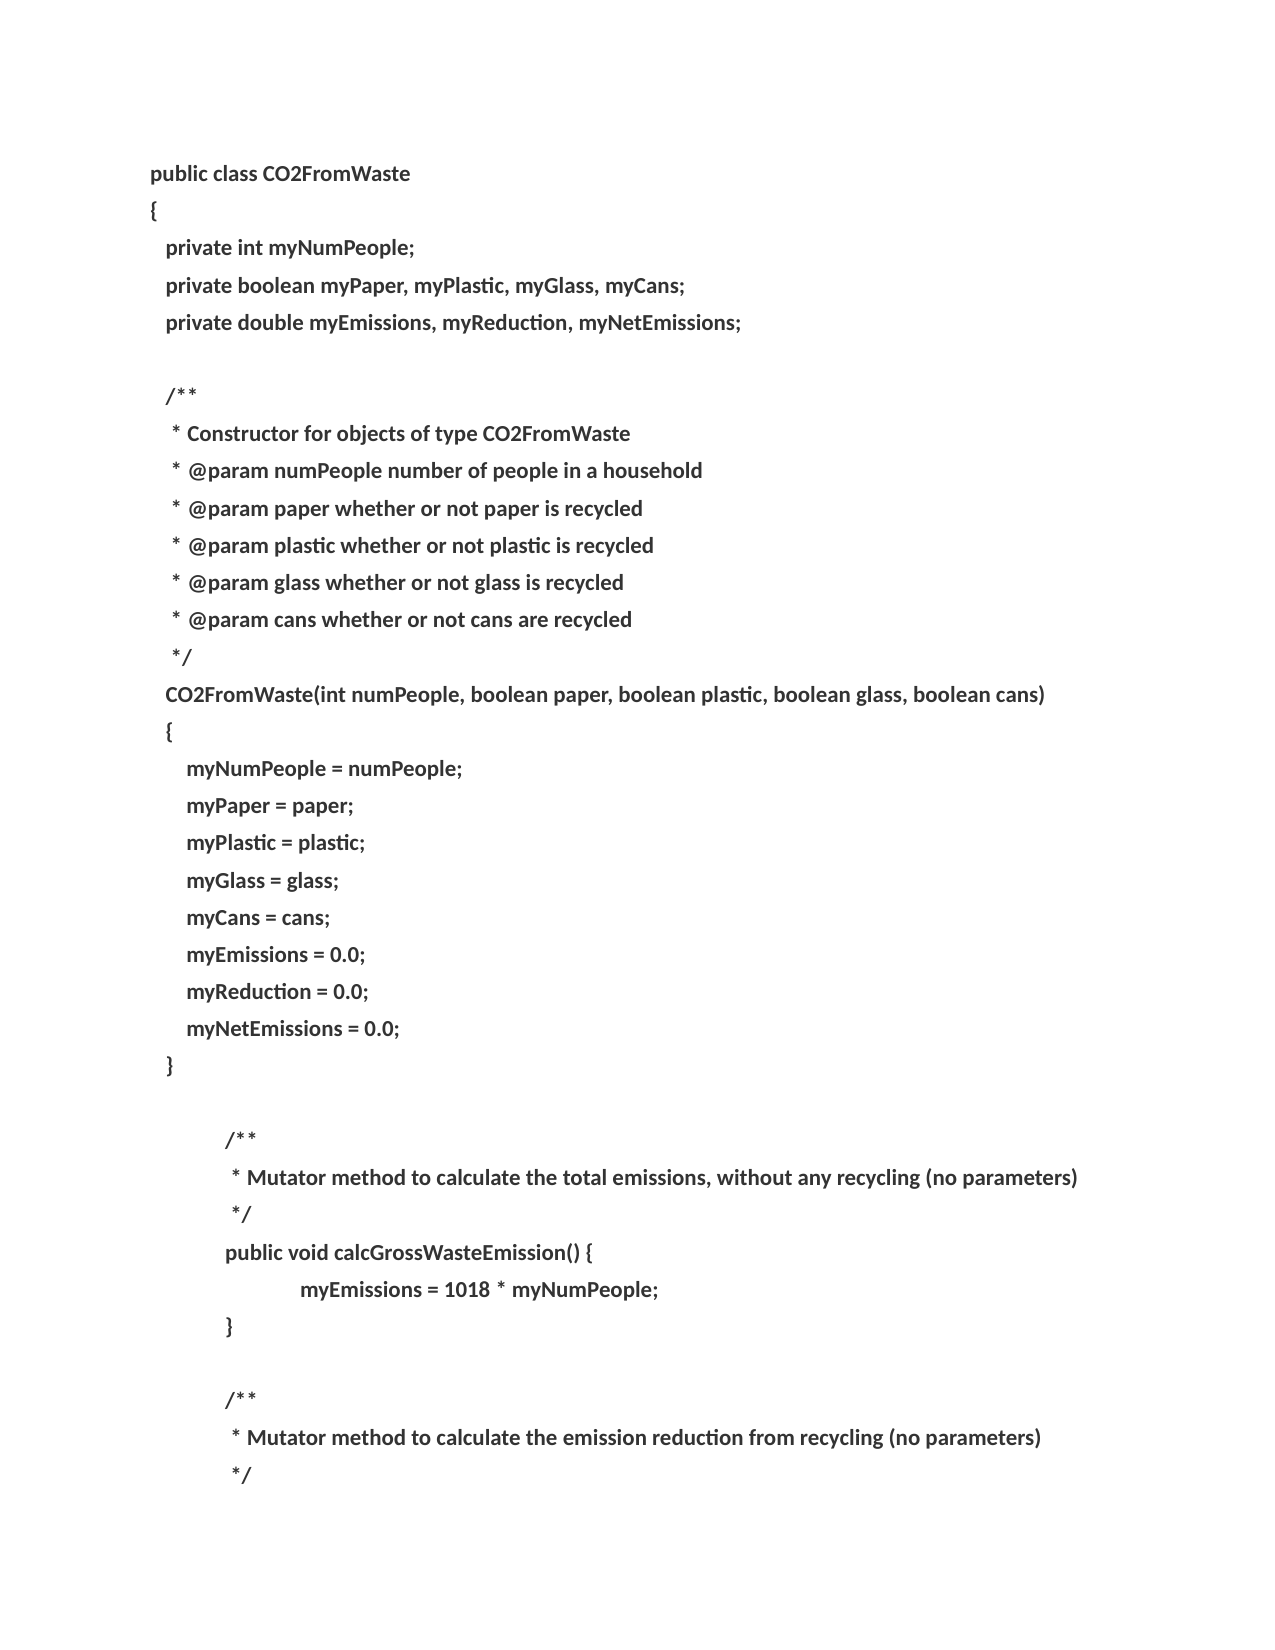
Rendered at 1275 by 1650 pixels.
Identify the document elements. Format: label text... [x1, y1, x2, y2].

text } [150, 1303, 1125, 1340]
text * @param numPeople number of people in a household [150, 447, 1125, 485]
text /** [150, 1377, 1125, 1414]
text myCans = cans; [150, 894, 1125, 931]
text { [150, 187, 1125, 224]
text */ [150, 1191, 1125, 1228]
text myNumPeople = numPeople; [150, 745, 1125, 782]
text myEmissions = 0.0; [150, 931, 1125, 968]
text * Mutator method to calculate the emission reduction from recycling (no parameters) [150, 1414, 1125, 1452]
text /** [150, 1117, 1125, 1154]
text * @param paper whether or not paper is recycled [150, 485, 1125, 522]
text public void calcGrossWasteEmission() { [150, 1228, 1125, 1266]
text */ [150, 633, 1125, 671]
text myNetEmissions = 0.0; [150, 1005, 1125, 1042]
text myPlastic = plastic; [150, 819, 1125, 857]
text private boolean myPaper, myPlastic, myGlass, myCans; [150, 262, 1125, 299]
text myEmissions = 1018 * myNumPeople; [150, 1266, 1125, 1303]
text myReduction = 0.0; [150, 968, 1125, 1005]
text * @param glass whether or not glass is recycled [150, 559, 1125, 596]
text } [150, 1042, 1125, 1080]
text CO2FromWaste(int numPeople, boolean paper, boolean plastic, boolean glass, boolean cans) [150, 671, 1125, 708]
text * Constructor for objects of type CO2FromWaste [150, 410, 1125, 447]
text myPaper = paper; [150, 782, 1125, 819]
text { [150, 708, 1125, 745]
text */ [150, 1452, 1125, 1489]
text myGlass = glass; [150, 857, 1125, 894]
text /** [150, 373, 1125, 410]
text private double myEmissions, myReduction, myNetEmissions; [150, 299, 1125, 336]
text public class CO2FromWaste [150, 150, 1125, 187]
text * @param plastic whether or not plastic is recycled [150, 522, 1125, 559]
text private int myNumPeople; [150, 224, 1125, 262]
text * Mutator method to calculate the total emissions, without any recycling (no parameters) [150, 1154, 1125, 1191]
text * @param cans whether or not cans are recycled [150, 596, 1125, 633]
